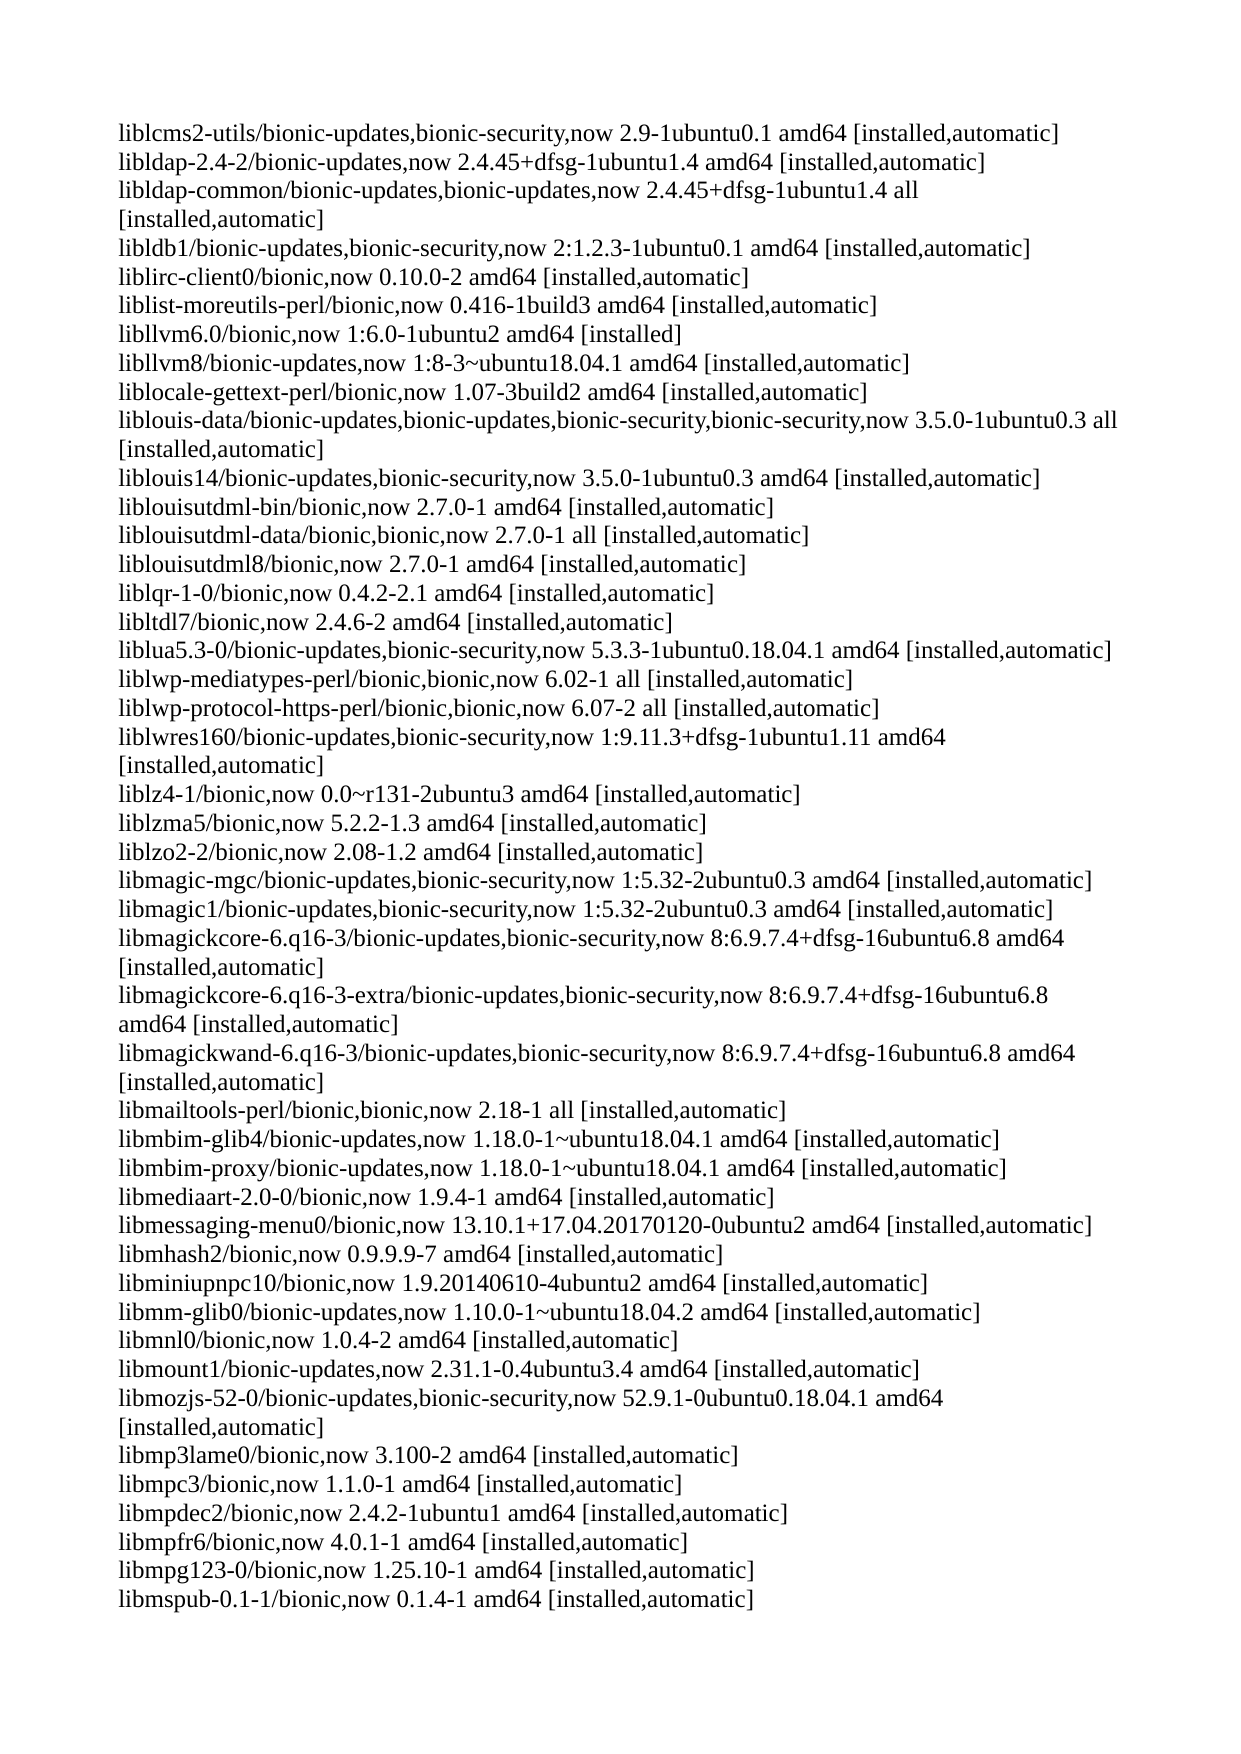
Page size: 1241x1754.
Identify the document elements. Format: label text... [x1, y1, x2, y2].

text liblouisutdml8/bionic,now 2.7.0-1 amd64 [installed,automatic] [118, 549, 1122, 578]
text libmediaart-2.0-0/bionic,now 1.9.4-1 amd64 [installed,automatic] [118, 1182, 1122, 1211]
text liblirc-client0/bionic,now 0.10.0-2 amd64 [installed,automatic] [118, 262, 1122, 291]
text liblqr-1-0/bionic,now 0.4.2-2.1 amd64 [installed,automatic] [118, 578, 1122, 607]
text libmozjs-52-0/bionic-updates,bionic-security,now 52.9.1-0ubuntu0.18.04.1 amd64 [installed,automatic] [118, 1383, 1122, 1441]
text liblz4-1/bionic,now 0.0~r131-2ubuntu3 amd64 [installed,automatic] [118, 779, 1122, 808]
text liblwp-mediatypes-perl/bionic,bionic,now 6.02-1 all [installed,automatic] [118, 664, 1122, 693]
text liblouisutdml-bin/bionic,now 2.7.0-1 amd64 [installed,automatic] [118, 492, 1122, 521]
text libmagickwand-6.q16-3/bionic-updates,bionic-security,now 8:6.9.7.4+dfsg-16ubuntu6.8 amd64 [installed,automatic] [118, 1038, 1122, 1096]
text libmount1/bionic-updates,now 2.31.1-0.4ubuntu3.4 amd64 [installed,automatic] [118, 1354, 1122, 1383]
text libmagickcore-6.q16-3-extra/bionic-updates,bionic-security,now 8:6.9.7.4+dfsg-16ubuntu6.8 amd64 [installed,automatic] [118, 981, 1122, 1038]
text libmagic1/bionic-updates,bionic-security,now 1:5.32-2ubuntu0.3 amd64 [installed,automatic] [118, 894, 1122, 923]
text liblocale-gettext-perl/bionic,now 1.07-3build2 amd64 [installed,automatic] [118, 377, 1122, 406]
text libmpfr6/bionic,now 4.0.1-1 amd64 [installed,automatic] [118, 1527, 1122, 1556]
text libmm-glib0/bionic-updates,now 1.10.0-1~ubuntu18.04.2 amd64 [installed,automatic] [118, 1297, 1122, 1326]
text libminiupnpc10/bionic,now 1.9.20140610-4ubuntu2 amd64 [installed,automatic] [118, 1268, 1122, 1297]
text libmhash2/bionic,now 0.9.9.9-7 amd64 [installed,automatic] [118, 1239, 1122, 1268]
text libmbim-proxy/bionic-updates,now 1.18.0-1~ubuntu18.04.1 amd64 [installed,automatic] [118, 1153, 1122, 1182]
text liblwres160/bionic-updates,bionic-security,now 1:9.11.3+dfsg-1ubuntu1.11 amd64 [installed,automatic] [118, 722, 1122, 779]
text libmp3lame0/bionic,now 3.100-2 amd64 [installed,automatic] [118, 1441, 1122, 1469]
text liblouisutdml-data/bionic,bionic,now 2.7.0-1 all [installed,automatic] [118, 521, 1122, 549]
text libllvm8/bionic-updates,now 1:8-3~ubuntu18.04.1 amd64 [installed,automatic] [118, 348, 1122, 377]
text libmpdec2/bionic,now 2.4.2-1ubuntu1 amd64 [installed,automatic] [118, 1498, 1122, 1527]
text libmpc3/bionic,now 1.1.0-1 amd64 [installed,automatic] [118, 1469, 1122, 1498]
text libldap-common/bionic-updates,bionic-updates,now 2.4.45+dfsg-1ubuntu1.4 all [installed,automatic] [118, 176, 1122, 233]
text libmpg123-0/bionic,now 1.25.10-1 amd64 [installed,automatic] [118, 1556, 1122, 1584]
text libmagic-mgc/bionic-updates,bionic-security,now 1:5.32-2ubuntu0.3 amd64 [installed,automatic] [118, 866, 1122, 894]
text liblwp-protocol-https-perl/bionic,bionic,now 6.07-2 all [installed,automatic] [118, 693, 1122, 722]
text libmailtools-perl/bionic,bionic,now 2.18-1 all [installed,automatic] [118, 1096, 1122, 1124]
text libllvm6.0/bionic,now 1:6.0-1ubuntu2 amd64 [installed] [118, 319, 1122, 348]
text libldap-2.4-2/bionic-updates,now 2.4.45+dfsg-1ubuntu1.4 amd64 [installed,automatic] [118, 147, 1122, 176]
text libmnl0/bionic,now 1.0.4-2 amd64 [installed,automatic] [118, 1326, 1122, 1354]
text libmspub-0.1-1/bionic,now 0.1.4-1 amd64 [installed,automatic] [118, 1584, 1122, 1613]
text libmagickcore-6.q16-3/bionic-updates,bionic-security,now 8:6.9.7.4+dfsg-16ubuntu6.8 amd64 [installed,automatic] [118, 923, 1122, 981]
text liblist-moreutils-perl/bionic,now 0.416-1build3 amd64 [installed,automatic] [118, 291, 1122, 319]
text liblouis-data/bionic-updates,bionic-updates,bionic-security,bionic-security,now 3.5.0-1ubuntu0.3 all [installed,automatic] [118, 406, 1122, 463]
text liblzo2-2/bionic,now 2.08-1.2 amd64 [installed,automatic] [118, 837, 1122, 866]
text liblcms2-utils/bionic-updates,bionic-security,now 2.9-1ubuntu0.1 amd64 [installed,automatic] [118, 118, 1122, 147]
text libltdl7/bionic,now 2.4.6-2 amd64 [installed,automatic] [118, 607, 1122, 636]
text libldb1/bionic-updates,bionic-security,now 2:1.2.3-1ubuntu0.1 amd64 [installed,automatic] [118, 233, 1122, 262]
text libmessaging-menu0/bionic,now 13.10.1+17.04.20170120-0ubuntu2 amd64 [installed,automatic] [118, 1211, 1122, 1239]
text liblouis14/bionic-updates,bionic-security,now 3.5.0-1ubuntu0.3 amd64 [installed,automatic] [118, 463, 1122, 492]
text liblua5.3-0/bionic-updates,bionic-security,now 5.3.3-1ubuntu0.18.04.1 amd64 [installed,automatic] [118, 636, 1122, 664]
text liblzma5/bionic,now 5.2.2-1.3 amd64 [installed,automatic] [118, 808, 1122, 837]
text libmbim-glib4/bionic-updates,now 1.18.0-1~ubuntu18.04.1 amd64 [installed,automatic] [118, 1124, 1122, 1153]
